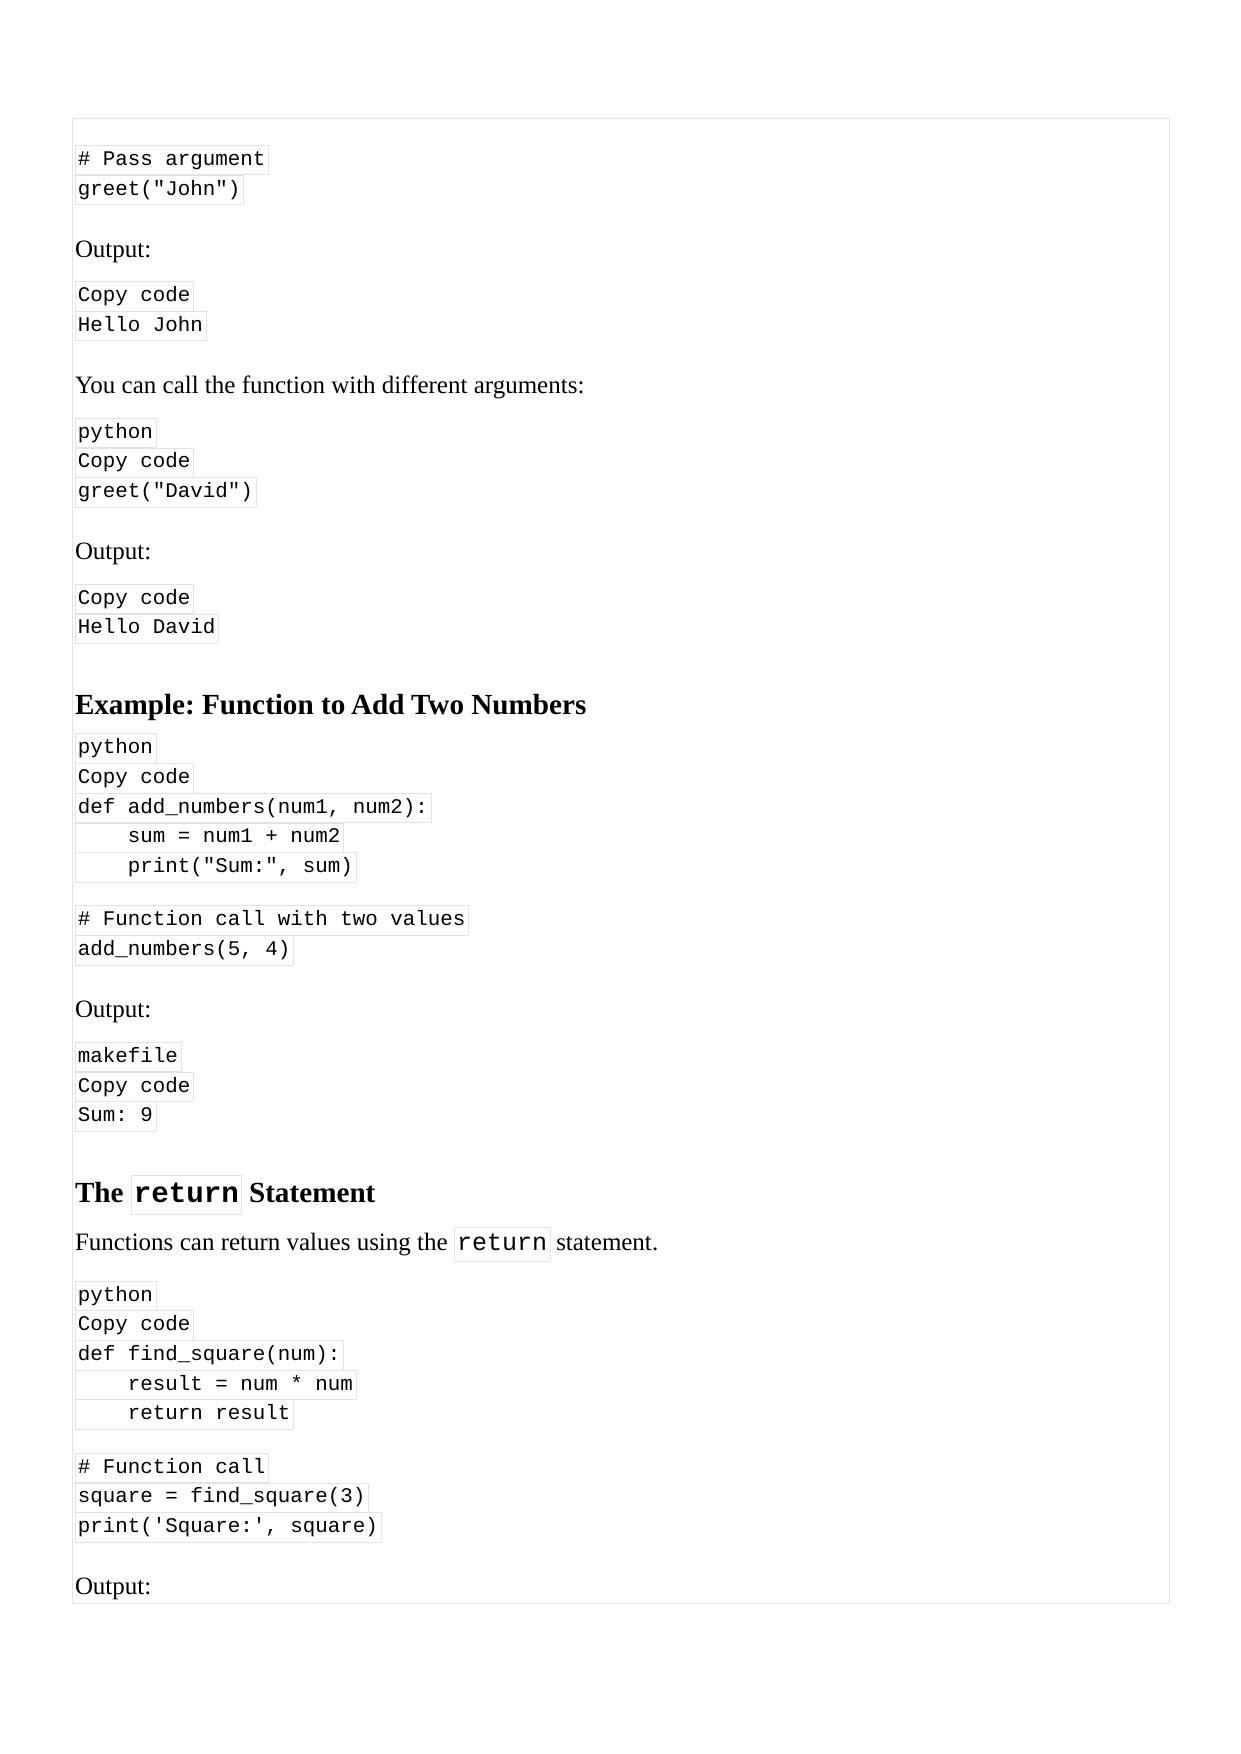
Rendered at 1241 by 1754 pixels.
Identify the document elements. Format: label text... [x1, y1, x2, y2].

text def find_square(num): [76, 1341, 343, 1367]
text makefile [73, 1039, 1169, 1068]
text # Function call with two values [73, 902, 1169, 932]
subtitle Example: Function to Add Two Numbers [73, 684, 1169, 721]
text Hello David [194, 611, 1169, 643]
text # Pass argument [73, 142, 1169, 171]
text Copy code [157, 760, 1169, 790]
text def add_numbers(num1, num2): [194, 790, 1169, 819]
text Hello John [194, 308, 1169, 341]
text greet("David") [194, 474, 1169, 507]
text greet("David") [76, 478, 256, 507]
text return result [76, 1396, 1169, 1429]
text square = find_square(3) [76, 1484, 368, 1509]
text Output: [73, 231, 1169, 262]
text Output: [73, 533, 1169, 565]
text square = find_square(3) [269, 1479, 1169, 1509]
text python [73, 1278, 1169, 1307]
text add_numbers(5, 4) [76, 936, 293, 965]
text Copy code [76, 1073, 193, 1098]
text result = num * num [344, 1367, 1169, 1396]
text print('Square:', square) [369, 1509, 1169, 1542]
text python [73, 730, 1169, 760]
text Sum: 9 [76, 1102, 156, 1131]
text [244, 171, 1169, 204]
text Copy code [76, 764, 193, 790]
text print("Sum:", sum) [76, 853, 356, 882]
text result = num * num [76, 1371, 356, 1396]
text Copy code [157, 444, 1169, 474]
text greet("John") [76, 176, 243, 204]
text [157, 1098, 1169, 1131]
text Copy code [73, 581, 1169, 611]
text print('Square:', square) [76, 1513, 381, 1542]
text Output: [73, 1568, 1169, 1603]
text Hello David [76, 615, 218, 643]
text sum = num1 + num2 [76, 824, 343, 849]
text print("Sum:", sum) [344, 849, 1169, 882]
text Functions can return values using the return statement. [73, 1223, 1169, 1261]
text [344, 819, 1169, 849]
text Output: [73, 991, 1169, 1023]
text Hello John [76, 312, 206, 340]
text Copy code [182, 1068, 1169, 1098]
subtitle The return Statement [73, 1172, 1169, 1214]
text You can call the function with different arguments: [73, 367, 1169, 399]
text def add_numbers(num1, num2): [76, 794, 431, 819]
text Copy code [76, 1311, 193, 1337]
text Copy code [73, 278, 1169, 308]
text Copy code [157, 1307, 1169, 1337]
text # Function call [73, 1450, 1169, 1479]
text [294, 932, 1169, 965]
text Copy code [76, 449, 193, 474]
text python [73, 415, 1169, 444]
text def find_square(num): [194, 1337, 1169, 1367]
